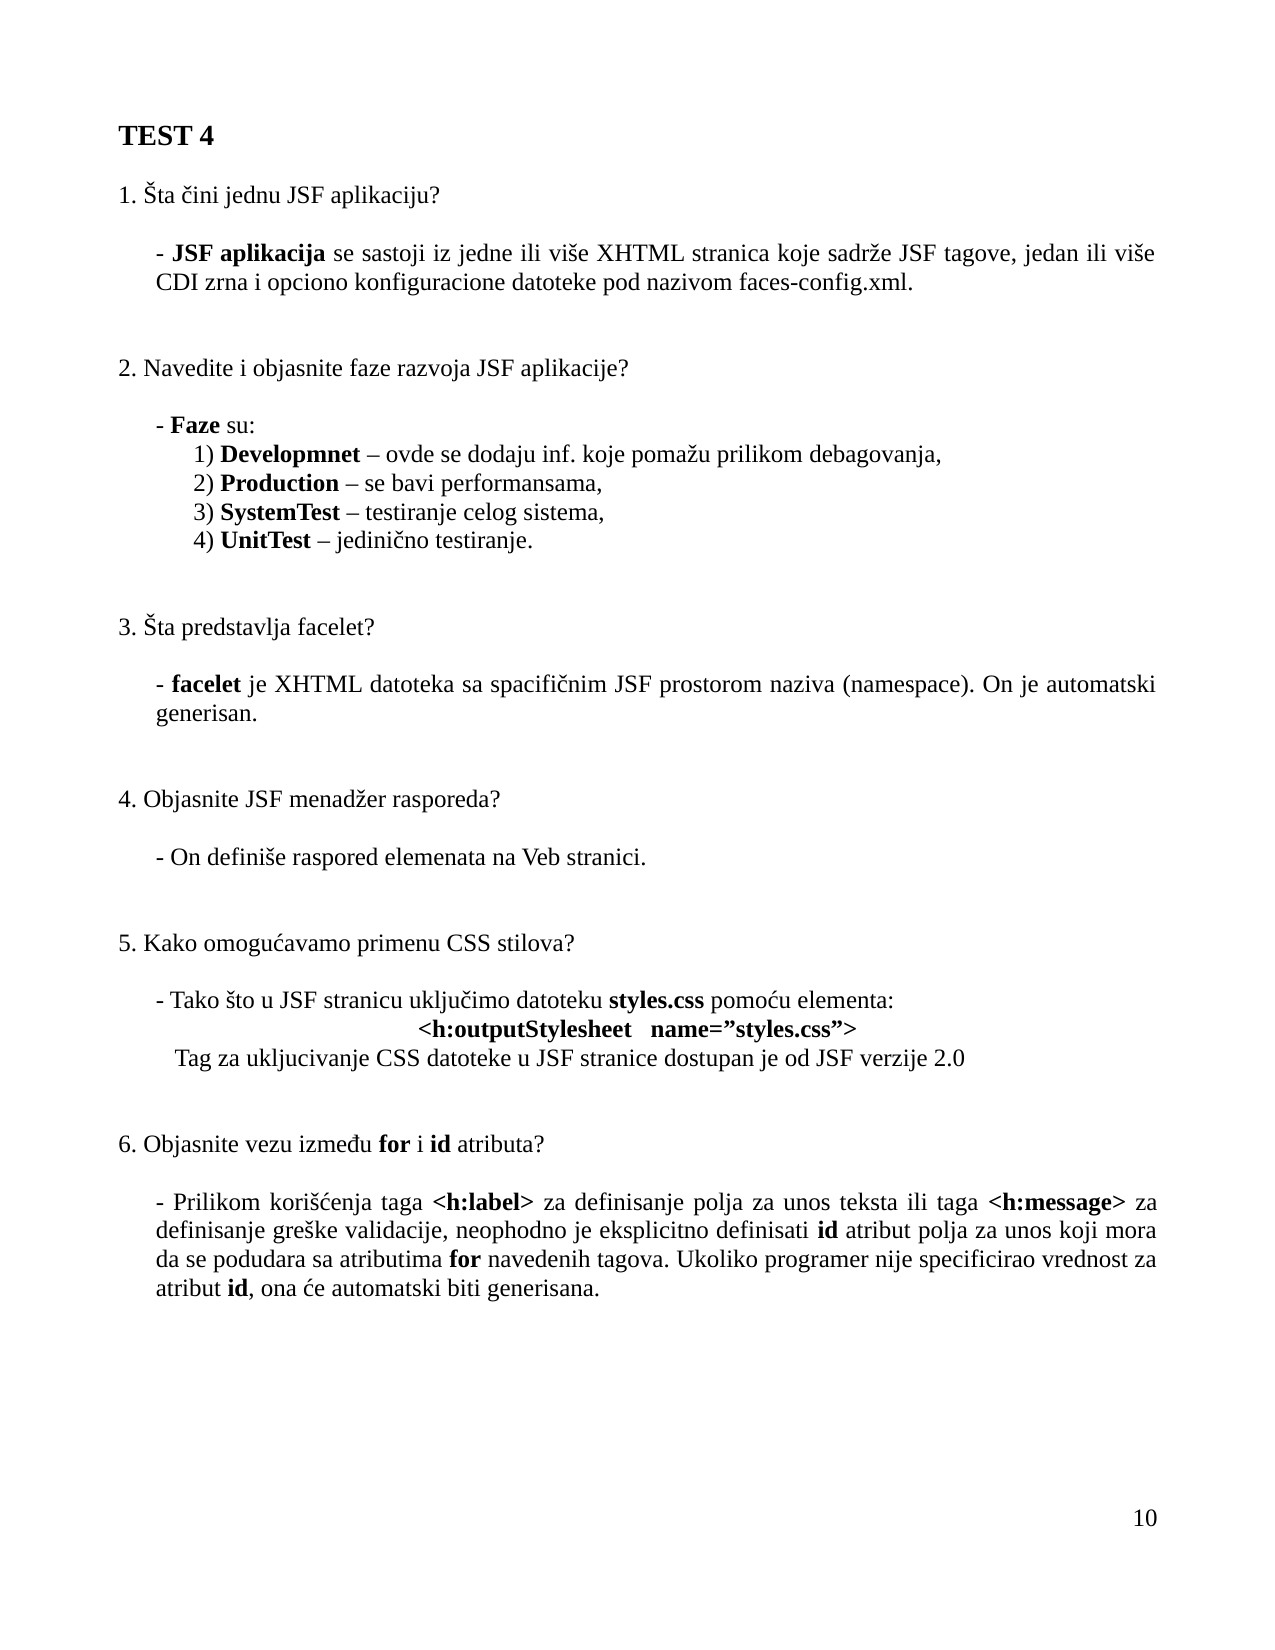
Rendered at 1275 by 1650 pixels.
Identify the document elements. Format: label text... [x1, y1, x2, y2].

text 5. Kako omogućavamo primenu CSS stilova? [118, 928, 1157, 957]
text - Tako što u JSF stranicu uključimo datoteku styles.css pomoću elementa: [156, 985, 1157, 1014]
text Tag za ukljucivanje CSS datoteke u JSF stranice dostupan je od JSF verzije 2.0 [174, 1043, 1157, 1072]
text 3. Šta predstavlja facelet? [118, 612, 1157, 640]
text - JSF aplikacija se sastoji iz jedne ili više XHTML stranica koje sadrže JSF tagove, jedan ili više CDI zrna i opciono konfiguracione datoteke pod nazivom faces-config.xml. [156, 238, 1157, 295]
text - On definiše raspored elemenata na Veb stranici. [156, 842, 1157, 870]
text 1. Šta čini jednu JSF aplikaciju? [118, 180, 1157, 209]
text - facelet je XHTML datoteka sa spacifičnim JSF prostorom naziva (namespace). On je automatski generisan. [156, 669, 1157, 727]
text 1) Developmnet – ovde se dodaju inf. koje pomažu prilikom debagovanja, [156, 439, 1157, 468]
text TEST 4 [118, 118, 1157, 152]
text 4) UnitTest – jedinično testiranje. [156, 525, 1157, 554]
text 6. Objasnite vezu između for i id atributa? [118, 1129, 1157, 1158]
text - Prilikom korišćenja taga <h:label> za definisanje polja za unos teksta ili taga <h:message> za definisanje greške validacije, neophodno je eksplicitno definisati id atribut polja za unos koji mora da se podudara sa atributima for navedenih tagova. Ukoliko programer nije specificirao vrednost za atribut id, ona će automatski biti generisana. [156, 1187, 1157, 1302]
text 4. Objasnite JSF menadžer rasporeda? [118, 784, 1157, 813]
text 2. Navedite i objasnite faze razvoja JSF aplikacije? [118, 353, 1157, 382]
text <h:outputStylesheet name=”styles.css”> [118, 1014, 1157, 1043]
text 2) Production – se bavi performansama, [156, 468, 1157, 497]
text - Faze su: [156, 410, 1157, 439]
text 3) SystemTest – testiranje celog sistema, [156, 497, 1157, 525]
